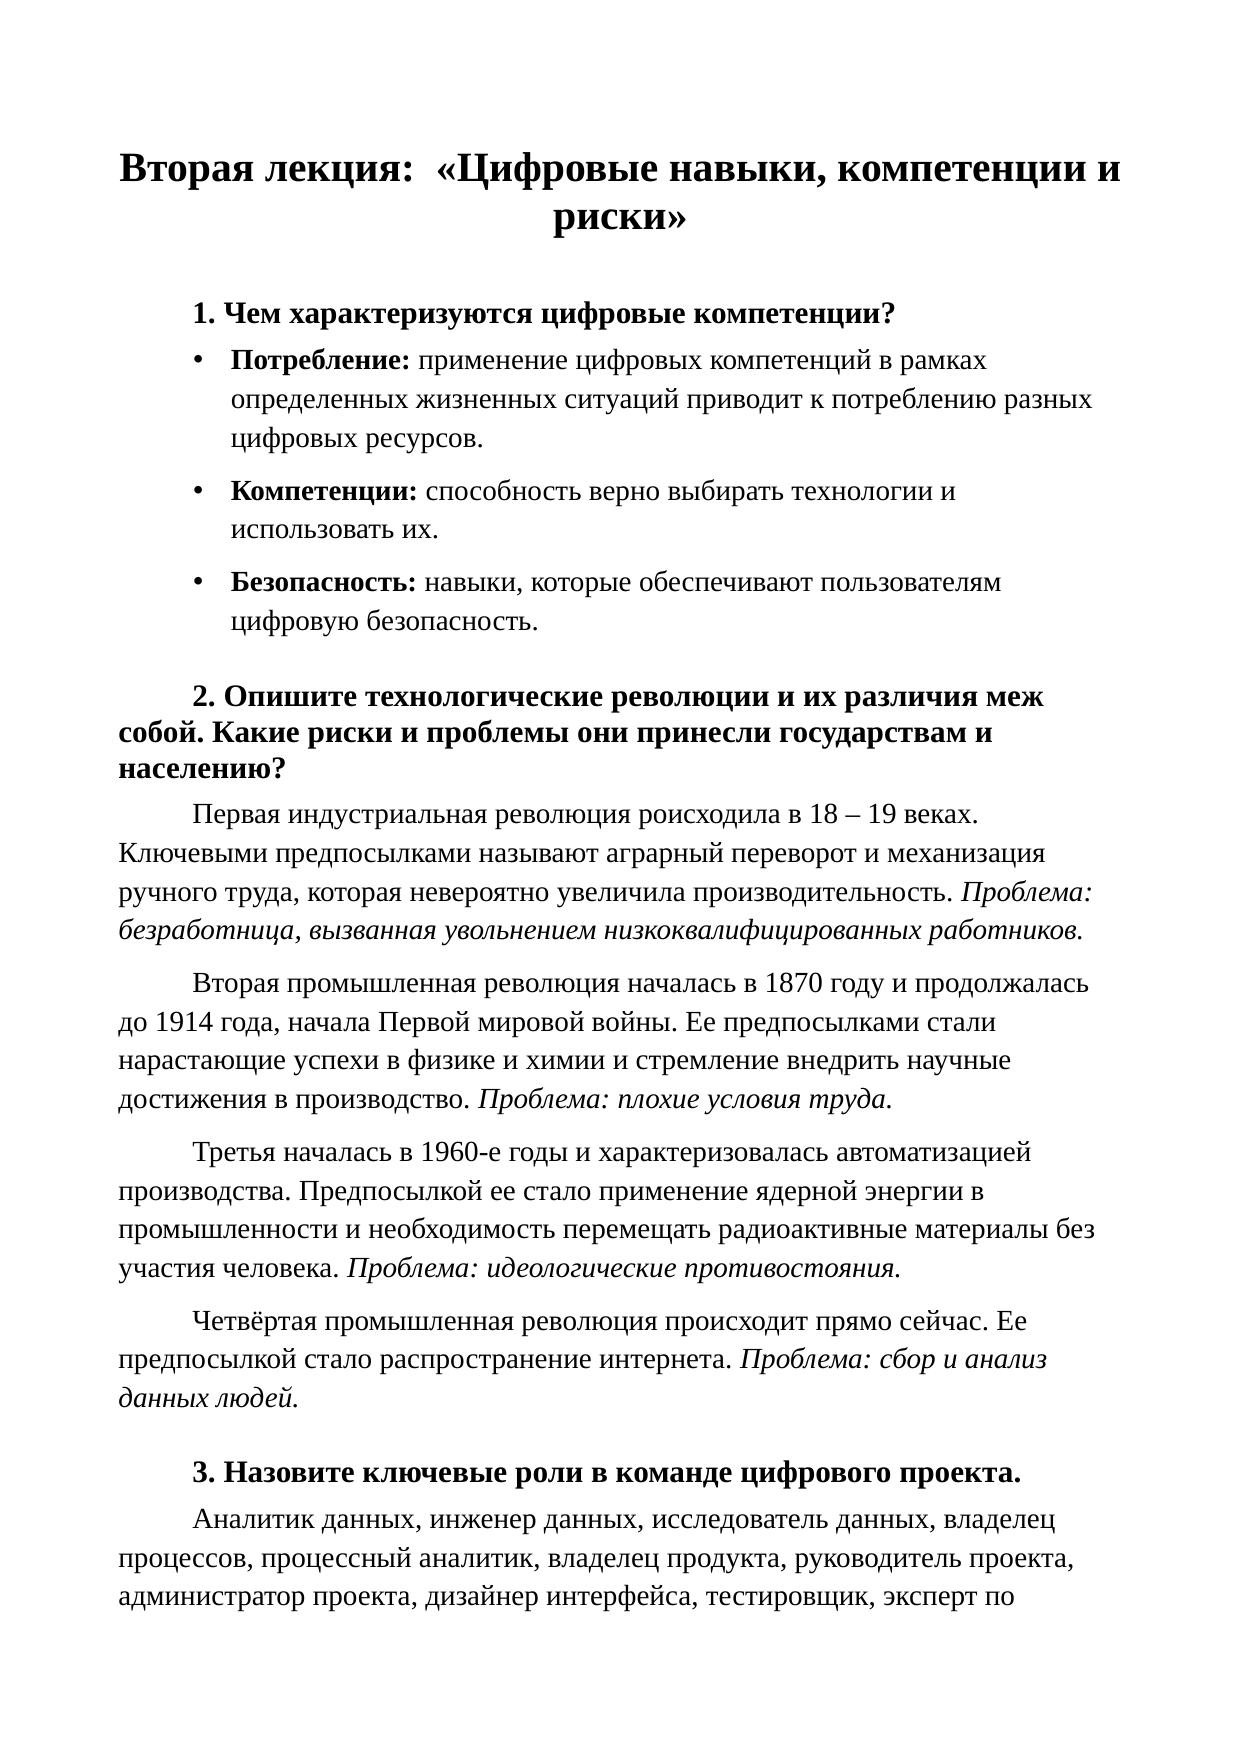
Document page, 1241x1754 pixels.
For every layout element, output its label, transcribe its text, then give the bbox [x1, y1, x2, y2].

subtitle 3. Назовите ключевые роли в команде цифрового проекта. [118, 1454, 1122, 1489]
subtitle 2. Опишите технологические революции и их различия меж собой. Какие риски и проблемы они принесли государствам и населению? [118, 677, 1122, 785]
text Аналитик данных, инженер данных, исследователь данных, владелец процессов, процессный аналитик, владелец продукта, руководитель проекта, администратор проекта, дизайнер интерфейса, тестировщик, эксперт по [118, 1501, 1122, 1612]
text Третья началась в 1960-е годы и характеризовалась автоматизацией производства. Предпосылкой ее стало применение ядерной энергии в промышленности и необходимость перемещать радиоактивные материалы без участия человека. Проблема: идеологические противостояния. [118, 1134, 1122, 1283]
text Вторая промышленная революция началась в 1870 году и продолжалась до 1914 года, начала Первой мировой войны. Ее предпосылками стали нарастающие успехи в физике и химии и стремление внедрить научные достижения в производство. Проблема: плохие условия труда. [118, 965, 1122, 1114]
list Компетенции: способность верно выбирать технологии и использовать их. [193, 473, 1122, 545]
list Потребление: применение цифровых компетенций в рамках определенных жизненных ситуаций приводит к потреблению разных цифровых ресурсов. [193, 342, 1122, 453]
text Четвёртая промышленная революция происходит прямо сейчас. Ее предпосылкой стало распространение интернета. Проблема: сбор и анализ данных людей. [118, 1303, 1122, 1413]
list Безопасность: навыки, которые обеспечивают пользователям цифровую безопасность. [193, 564, 1122, 637]
text Первая индустриальная революция роисходила в 18 – 19 веках. Ключевыми предпосылками называют аграрный переворот и механизация ручного труда, которая невероятно увеличила производительность. Проблема: безработница, вызванная увольнением низкоквалифицированных работников. [118, 797, 1122, 946]
subtitle Вторая лекция: «Цифровые навыки, компетенции и риски» [118, 143, 1122, 239]
subtitle 1. Чем характеризуются цифровые компетенции? [118, 295, 1122, 331]
